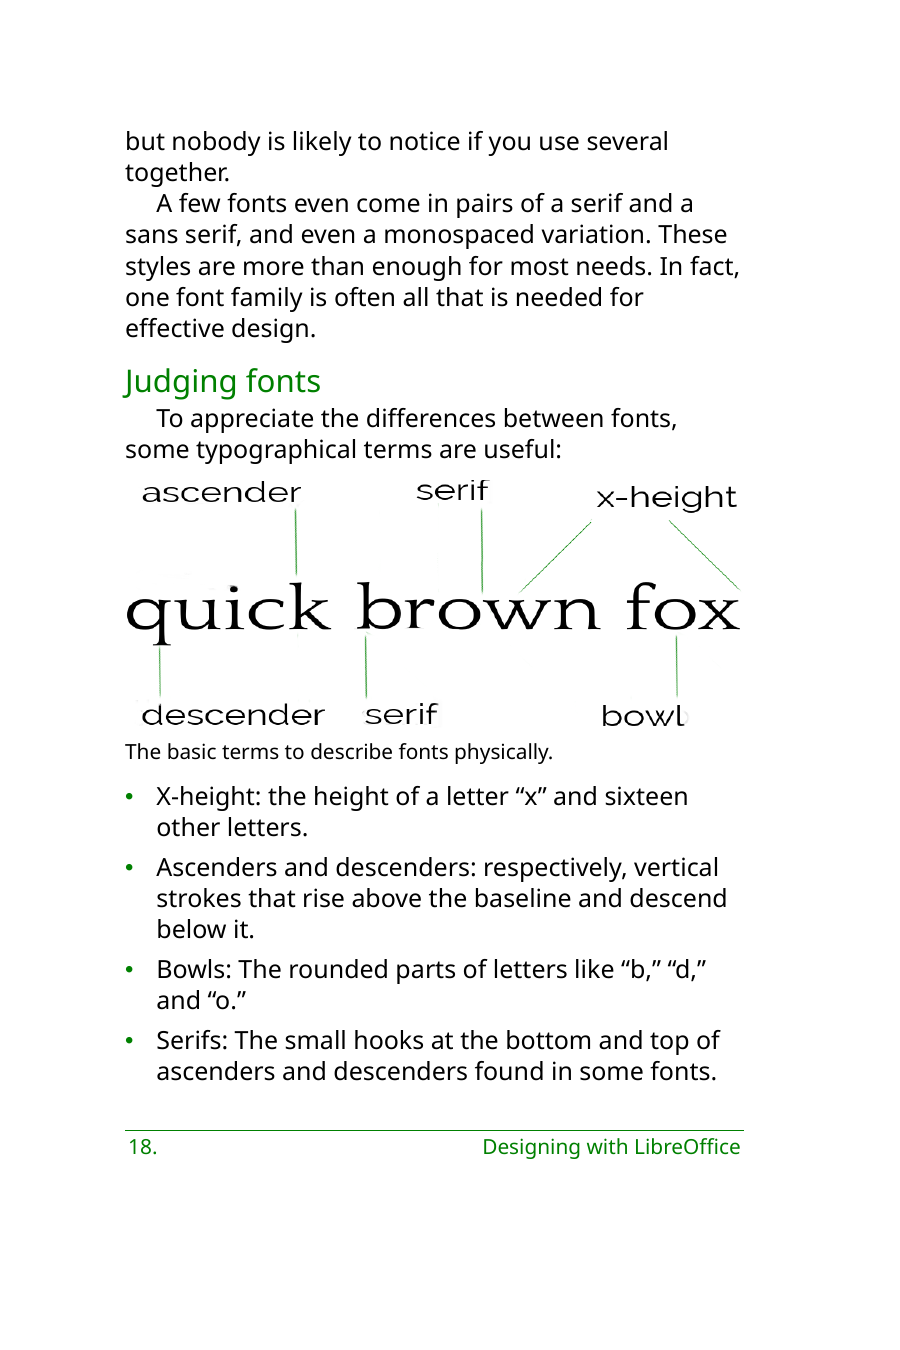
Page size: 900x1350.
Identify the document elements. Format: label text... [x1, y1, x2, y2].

text but nobody is likely to notice if you use several together. [125, 125, 744, 187]
picture [125, 480, 744, 728]
table_cell The basic terms to describe fonts physically. [125, 730, 744, 765]
list Serifs: The small hooks at the bottom and top of ascenders and descenders found in some fonts. [125, 1024, 744, 1087]
subtitle Judging fonts [125, 359, 744, 402]
text To appreciate the differences between fonts, some typographical terms are useful: [125, 402, 744, 464]
list X-height: the height of a letter “x” and sixteen other letters. [125, 780, 744, 843]
text A few fonts even come in pairs of a serif and a sans serif, and even a monospaced variation. These styles are more than enough for most needs. In fact, one font family is often all that is needed for effective design. [125, 187, 744, 344]
list Ascenders and descenders: respectively, vertical strokes that rise above the baseline and descend below it. [125, 851, 744, 945]
list Bowls: The rounded parts of letters like “b,” “d,” and “o.” [125, 953, 744, 1016]
